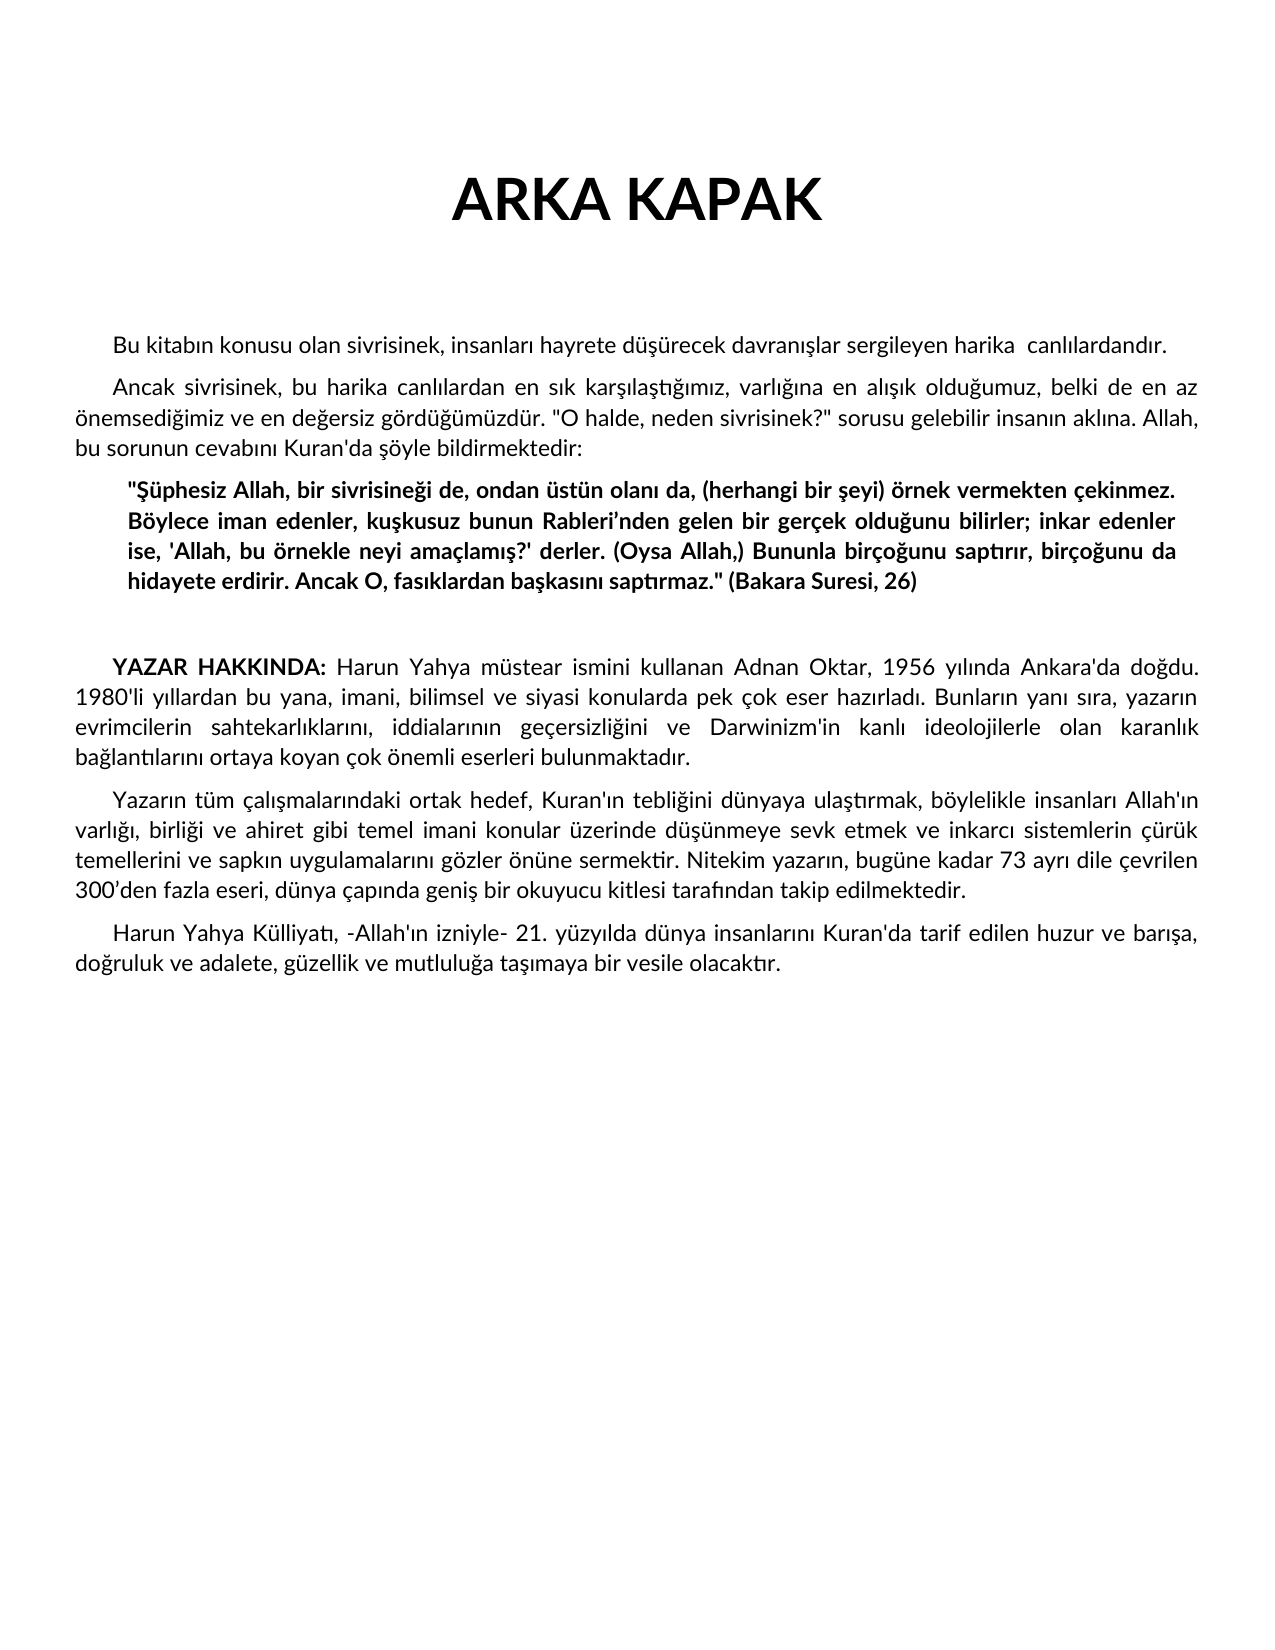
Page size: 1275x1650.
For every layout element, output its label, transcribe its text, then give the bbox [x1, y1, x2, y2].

text "Şüphesiz Allah, bir sivrisineği de, ondan üstün olanı da, (herhangi bir şeyi) örnek vermekten çekinmez. Böylece iman edenler, kuşkusuz bunun Rableri’nden gelen bir gerçek olduğunu bilirler; inkar edenler ise, 'Allah, bu örnekle neyi amaçlamış?' derler. (Oysa Allah,) Bununla birçoğunu saptırır, birçoğunu da hidayete erdirir. Ancak O, fasıklardan başkasını saptırmaz." (Bakara Suresi, 26) [127, 476, 1177, 594]
text Ancak sivrisinek, bu harika canlılardan en sık karşılaştığımız, varlığına en alışık olduğumuz, belki de en az önemsediğimiz ve en değersiz gördüğümüzdür. "O halde, neden sivrisinek?" sorusu gelebilir insanın aklına. Allah, bu sorunun cevabını Kuran'da şöyle bildirmektedir: [75, 373, 1200, 461]
text Harun Yahya Külliyatı, -Allah'ın izniyle- 21. yüzyılda dünya insanlarını Kuran'da tarif edilen huzur ve barışa, doğruluk ve adalete, güzellik ve mutluluğa taşımaya bir vesile olacaktır. [75, 919, 1200, 977]
text Yazarın tüm çalışmalarındaki ortak hedef, Kuran'ın tebliğini dünyaya ulaştırmak, böylelikle insanları Allah'ın varlığı, birliği ve ahiret gibi temel imani konular üzerinde düşünmeye sevk etmek ve inkarcı sistemlerin çürük temellerini ve sapkın uygulamalarını gözler önüne sermektir. Nitekim yazarın, bugüne kadar 73 ayrı dile çevrilen 300’den fazla eseri, dünya çapında geniş bir okuyucu kitlesi tarafından takip edilmektedir. [75, 786, 1200, 904]
text YAZAR HAKKINDA: Harun Yahya müstear ismini kullanan Adnan Oktar, 1956 yılında Ankara'da doğdu. 1980'li yıllardan bu yana, imani, bilimsel ve siyasi konularda pek çok eser hazırladı. Bunların yanı sıra, yazarın evrimcilerin sahtekarlıklarını, iddialarının geçersizliğini ve Darwinizm'in kanlı ideolojilerle olan karanlık bağlantılarını ortaya koyan çok önemli eserleri bulunmaktadır. [75, 652, 1200, 770]
text Bu kitabın konusu olan sivrisinek, insanları hayrete düşürecek davranışlar sergileyen harika canlılardandır. [75, 330, 1200, 358]
subtitle ARKA KAPAK [75, 162, 1200, 232]
